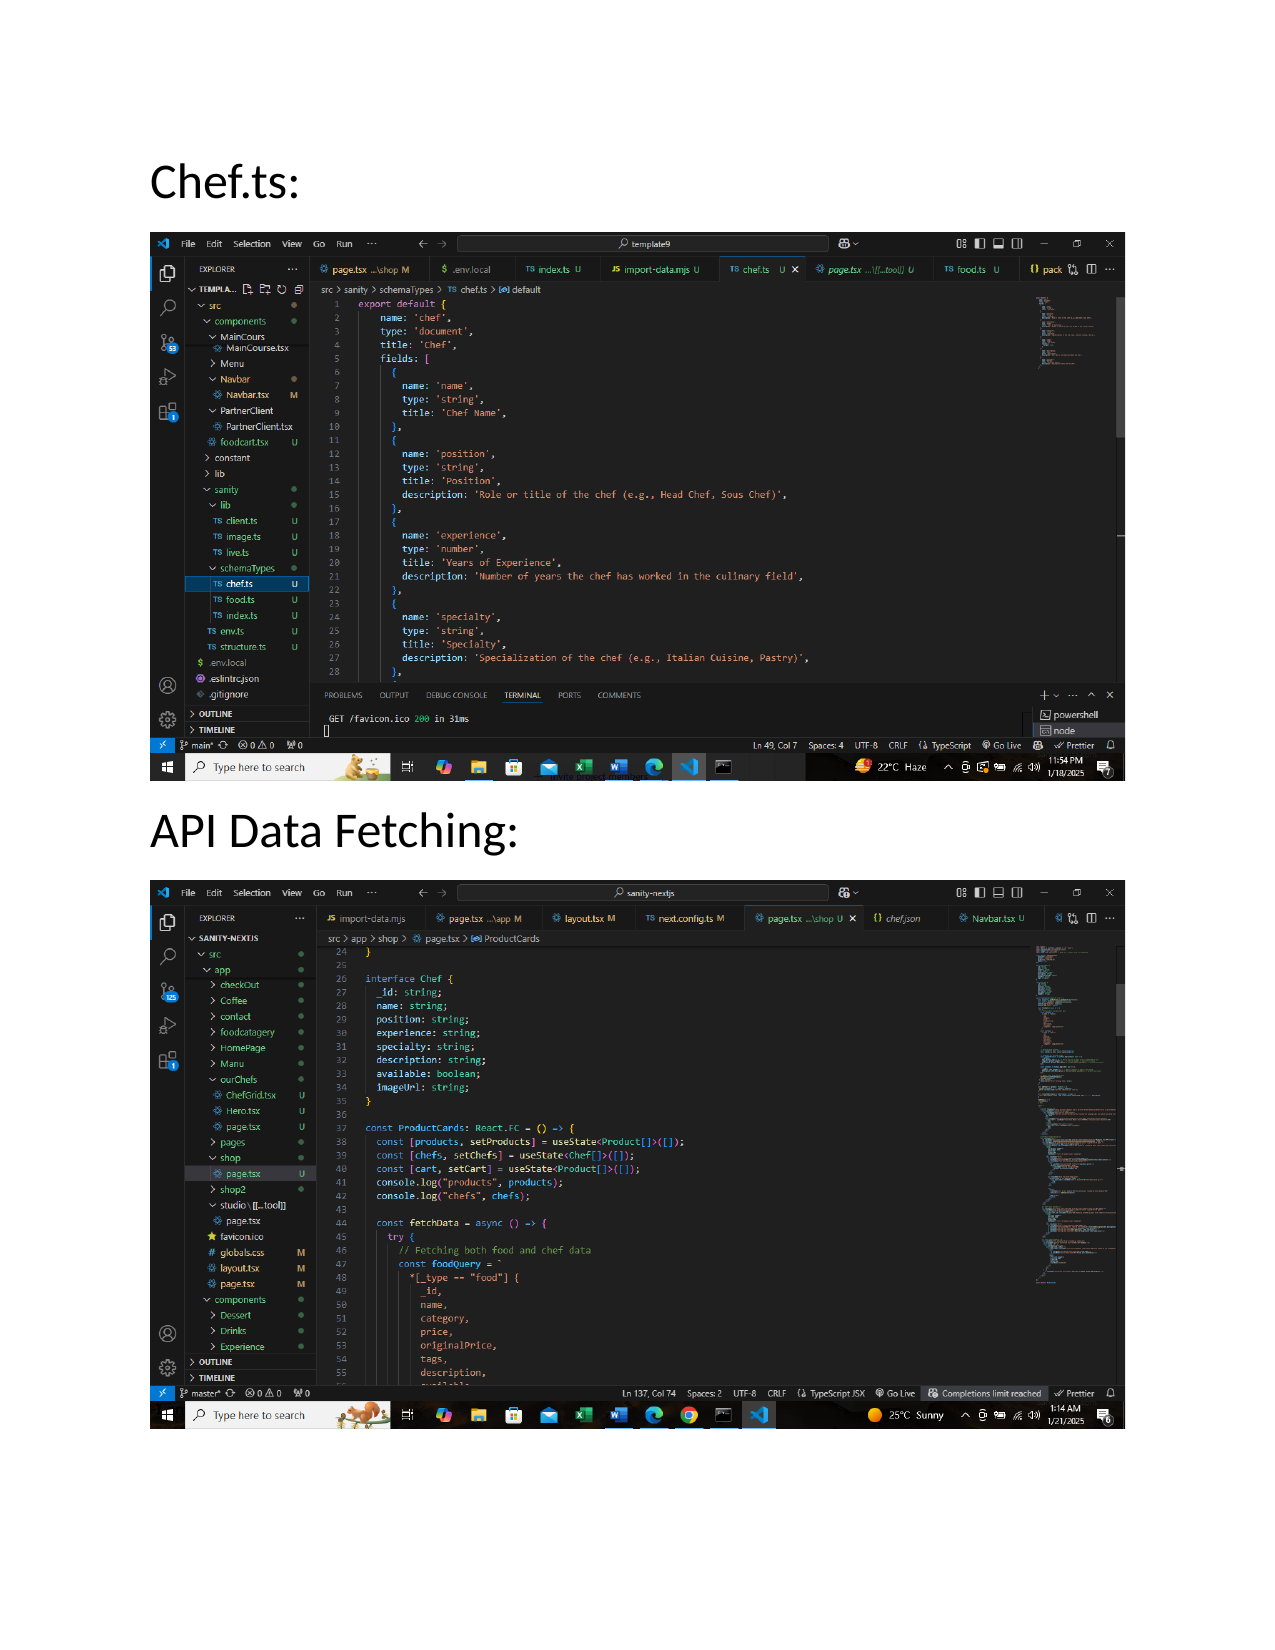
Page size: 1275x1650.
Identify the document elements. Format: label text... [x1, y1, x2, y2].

text Chef.ts: [150, 150, 1125, 211]
text API Data Fetching: [150, 799, 1125, 860]
